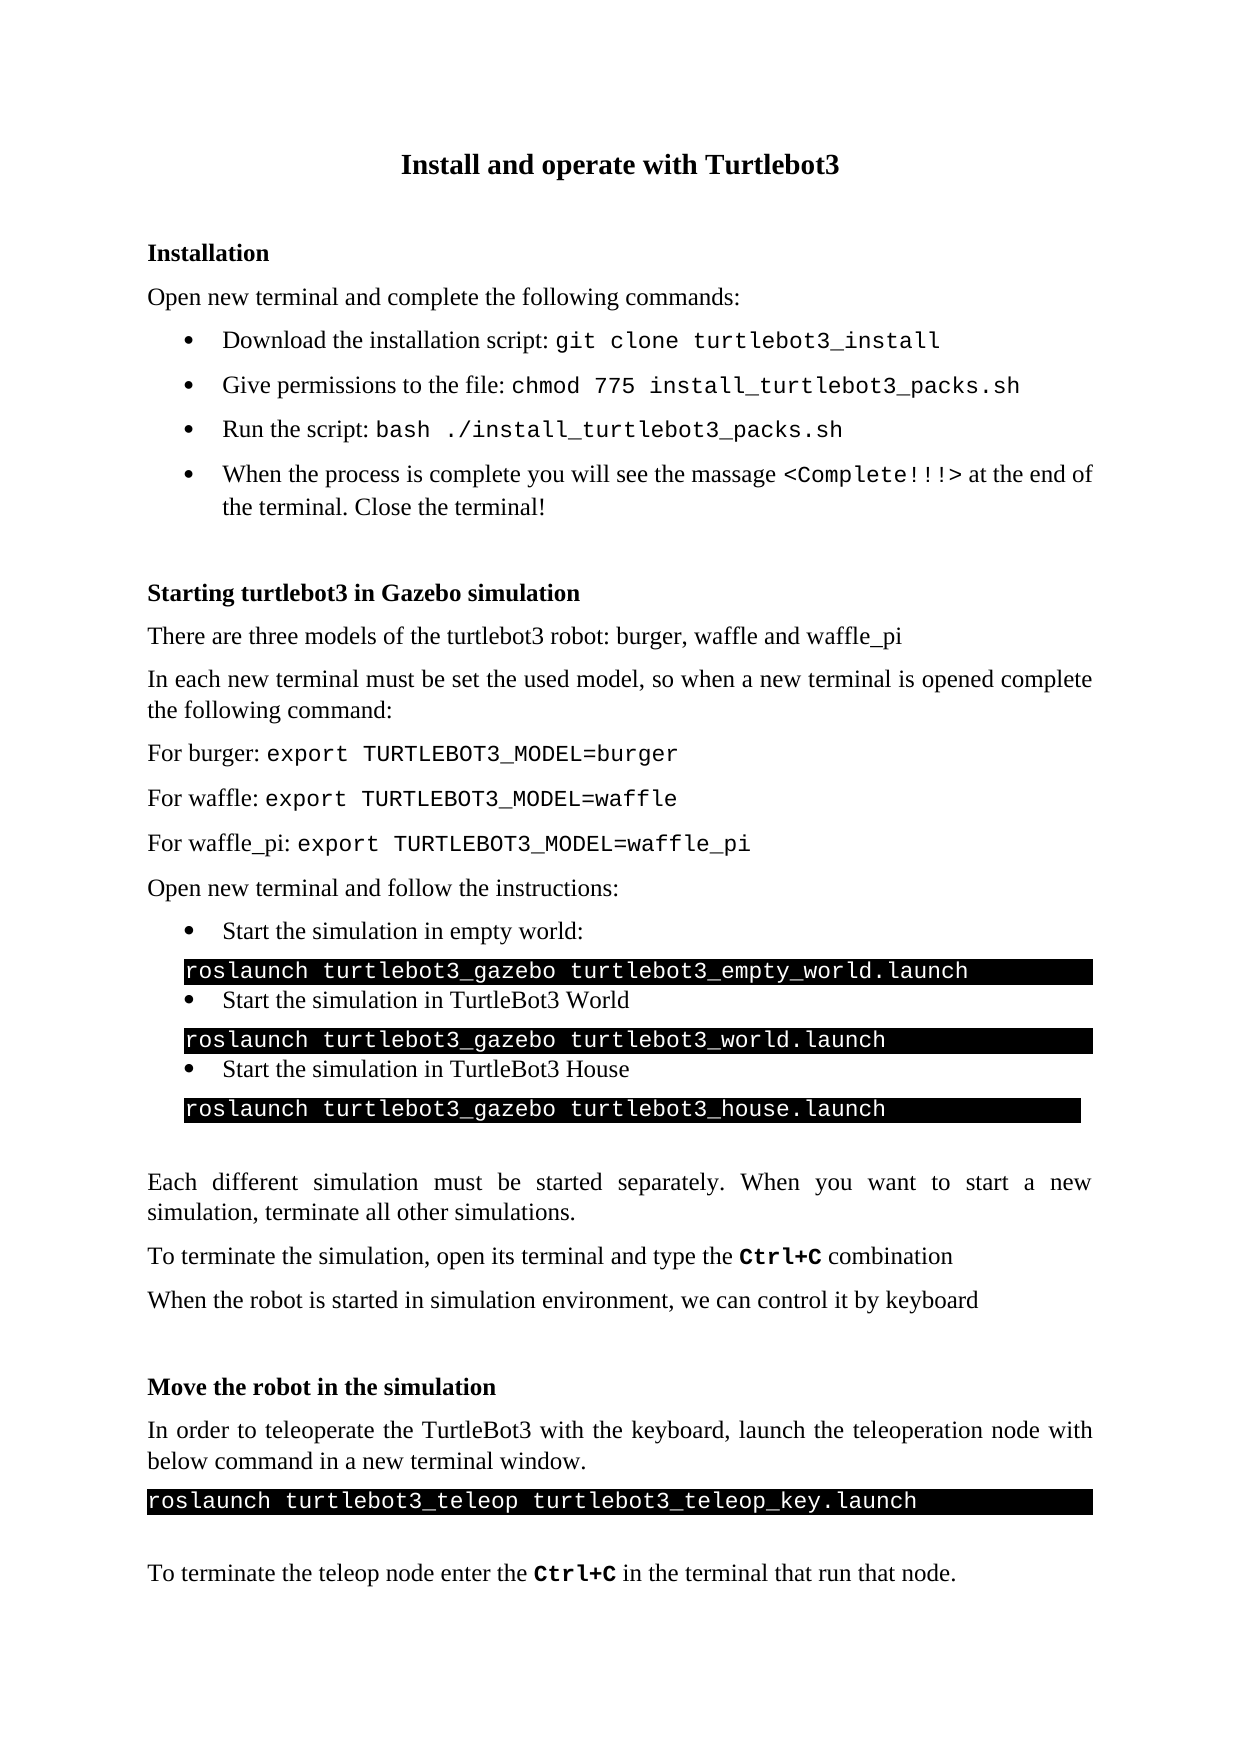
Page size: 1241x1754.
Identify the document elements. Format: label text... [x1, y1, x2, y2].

list Start the simulation in TurtleBot3 House [184, 1054, 1093, 1083]
text Installation [147, 238, 1093, 267]
text Open new terminal and follow the instructions: [147, 873, 1093, 902]
text To terminate the simulation, open its terminal and type the Ctrl+C combination [147, 1241, 1093, 1271]
text For burger: export TURTLEBOT3_MODEL=burger [147, 738, 1093, 769]
text In each new terminal must be set the used model, so when a new terminal is opened complete the following command: [147, 664, 1093, 724]
text Each different simulation must be started separately. When you want to start a new simulation, terminate all other simulations. [147, 1167, 1093, 1226]
text roslaunch turtlebot3_gazebo turtlebot3_world.launch [184, 1028, 1093, 1054]
text Open new terminal and complete the following commands: [147, 282, 1093, 311]
text For waffle_pi: export TURTLEBOT3_MODEL=waffle_pi [147, 828, 1093, 858]
text Install and operate with Turtlebot3 [147, 147, 1093, 181]
text When the robot is started in simulation environment, we can control it by keyboard [147, 1286, 1093, 1314]
text For waffle: export TURTLEBOT3_MODEL=waffle [147, 783, 1093, 813]
text roslaunch turtlebot3_teleop turtlebot3_teleop_key.launch [147, 1489, 1093, 1515]
text To terminate the teleop node enter the Ctrl+C in the terminal that run that node. [147, 1558, 1093, 1588]
text There are three models of the turtlebot3 robot: burger, waffle and waffle_pi [147, 621, 1093, 650]
list Run the script: bash ./install_turtlebot3_packs.sh [184, 414, 1093, 445]
list Download the installation script: git clone turtlebot3_install [184, 325, 1093, 355]
text roslaunch turtlebot3_gazebo turtlebot3_empty_world.launch [184, 959, 1093, 985]
list Start the simulation in TurtleBot3 World [184, 985, 1093, 1014]
text roslaunch turtlebot3_gazebo turtlebot3_house.launch [184, 1098, 1081, 1123]
text Starting turtlebot3 in Gazebo simulation [147, 578, 1093, 607]
list When the process is complete you will see the massage <Complete!!!> at the end of the terminal. Close the terminal! [184, 459, 1093, 520]
text In order to teleoperate the TurtleBot3 with the keyboard, launch the teleoperation node with below command in a new terminal window. [147, 1415, 1093, 1475]
list Give permissions to the file: chmod 775 install_turtlebot3_packs.sh [184, 370, 1093, 400]
list Start the simulation in empty world: [184, 916, 1093, 945]
text Move the robot in the simulation [147, 1372, 1093, 1401]
